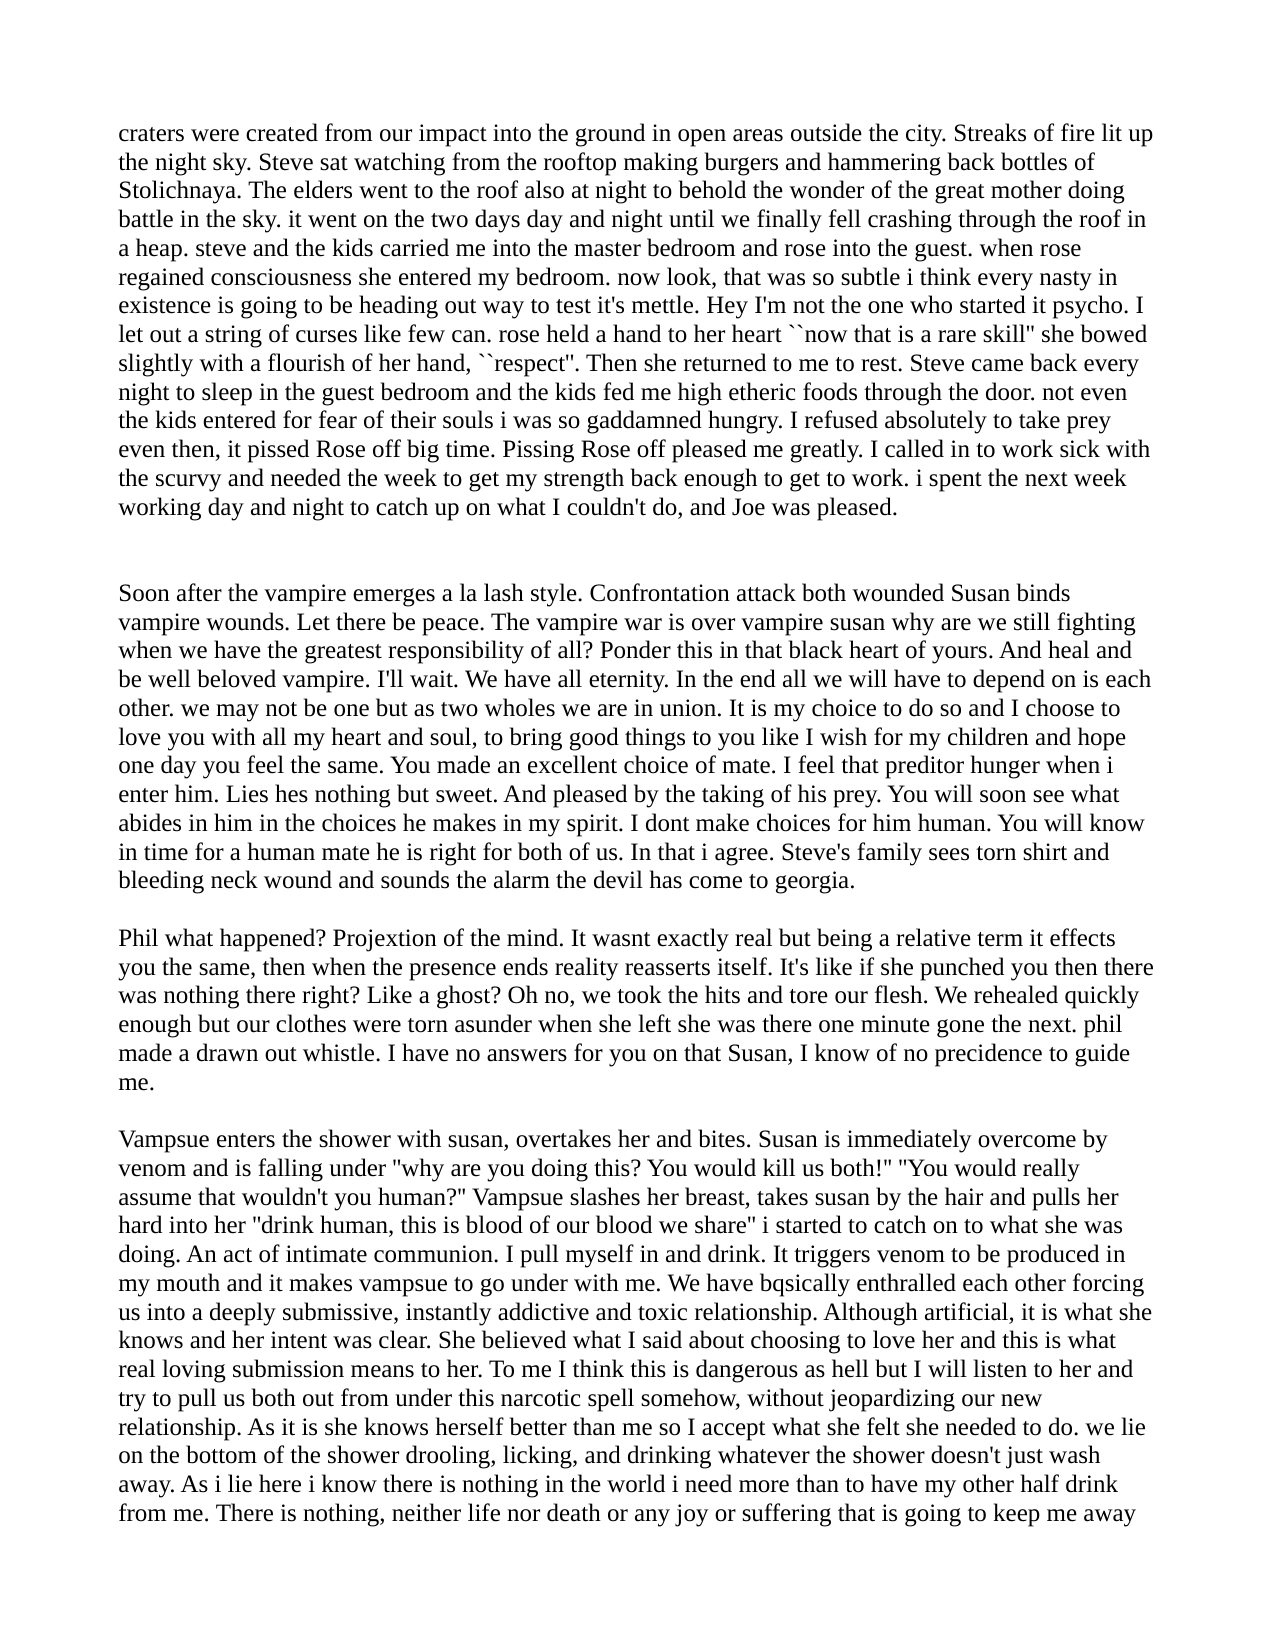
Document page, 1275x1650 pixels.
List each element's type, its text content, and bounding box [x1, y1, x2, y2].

text Phil what happened? Projextion of the mind. It wasnt exactly real but being a relative term it effects you the same, then when the presence ends reality reasserts itself. It's like if she punched you then there was nothing there right? Like a ghost? Oh no, we took the hits and tore our flesh. We rehealed quickly enough but our clothes were torn asunder when she left she was there one minute gone the next. phil made a drawn out whistle. I have no answers for you on that Susan, I know of no precidence to guide me. [118, 923, 1157, 1096]
text craters were created from our impact into the ground in open areas outside the city. Streaks of fire lit up the night sky. Steve sat watching from the rooftop making burgers and hammering back bottles of Stolichnaya. The elders went to the roof also at night to behold the wonder of the great mother doing battle in the sky. it went on the two days day and night until we finally fell crashing through the roof in a heap. steve and the kids carried me into the master bedroom and rose into the guest. when rose regained consciousness she entered my bedroom. now look, that was so subtle i think every nasty in existence is going to be heading out way to test it's mettle. Hey I'm not the one who started it psycho. I let out a string of curses like few can. rose held a hand to her heart ``now that is a rare skill'' she bowed slightly with a flourish of her hand, ``respect''. Then she returned to me to rest. Steve came back every night to sleep in the guest bedroom and the kids fed me high etheric foods through the door. not even the kids entered for fear of their souls i was so gaddamned hungry. I refused absolutely to take prey even then, it pissed Rose off big time. Pissing Rose off pleased me greatly. I called in to work sick with the scurvy and needed the week to get my strength back enough to get to work. i spent the next week working day and night to catch up on what I couldn't do, and Joe was pleased. [118, 118, 1157, 521]
text Vampsue enters the shower with susan, overtakes her and bites. Susan is immediately overcome by venom and is falling under ''why are you doing this? You would kill us both!'' ''You would really assume that wouldn't you human?'' Vampsue slashes her breast, takes susan by the hair and pulls her hard into her ''drink human, this is blood of our blood we share'' i started to catch on to what she was doing. An act of intimate communion. I pull myself in and drink. It triggers venom to be produced in my mouth and it makes vampsue to go under with me. We have bqsically enthralled each other forcing us into a deeply submissive, instantly addictive and toxic relationship. Although artificial, it is what she knows and her intent was clear. She believed what I said about choosing to love her and this is what real loving submission means to her. To me I think this is dangerous as hell but I will listen to her and try to pull us both out from under this narcotic spell somehow, without jeopardizing our new relationship. As it is she knows herself better than me so I accept what she felt she needed to do. we lie on the bottom of the shower drooling, licking, and drinking whatever the shower doesn't just wash away. As i lie here i know there is nothing in the world i need more than to have my other half drink from me. There is nothing, neither life nor death or any joy or suffering that is going to keep me away [118, 1124, 1157, 1527]
text Soon after the vampire emerges a la lash style. Confrontation attack both wounded Susan binds vampire wounds. Let there be peace. The vampire war is over vampire susan why are we still fighting when we have the greatest responsibility of all? Ponder this in that black heart of yours. And heal and be well beloved vampire. I'll wait. We have all eternity. In the end all we will have to depend on is each other. we may not be one but as two wholes we are in union. It is my choice to do so and I choose to love you with all my heart and soul, to bring good things to you like I wish for my children and hope one day you feel the same. You made an excellent choice of mate. I feel that preditor hunger when i enter him. Lies hes nothing but sweet. And pleased by the taking of his prey. You will soon see what abides in him in the choices he makes in my spirit. I dont make choices for him human. You will know in time for a human mate he is right for both of us. In that i agree. Steve's family sees torn shirt and bleeding neck wound and sounds the alarm the devil has come to georgia. [118, 578, 1157, 894]
